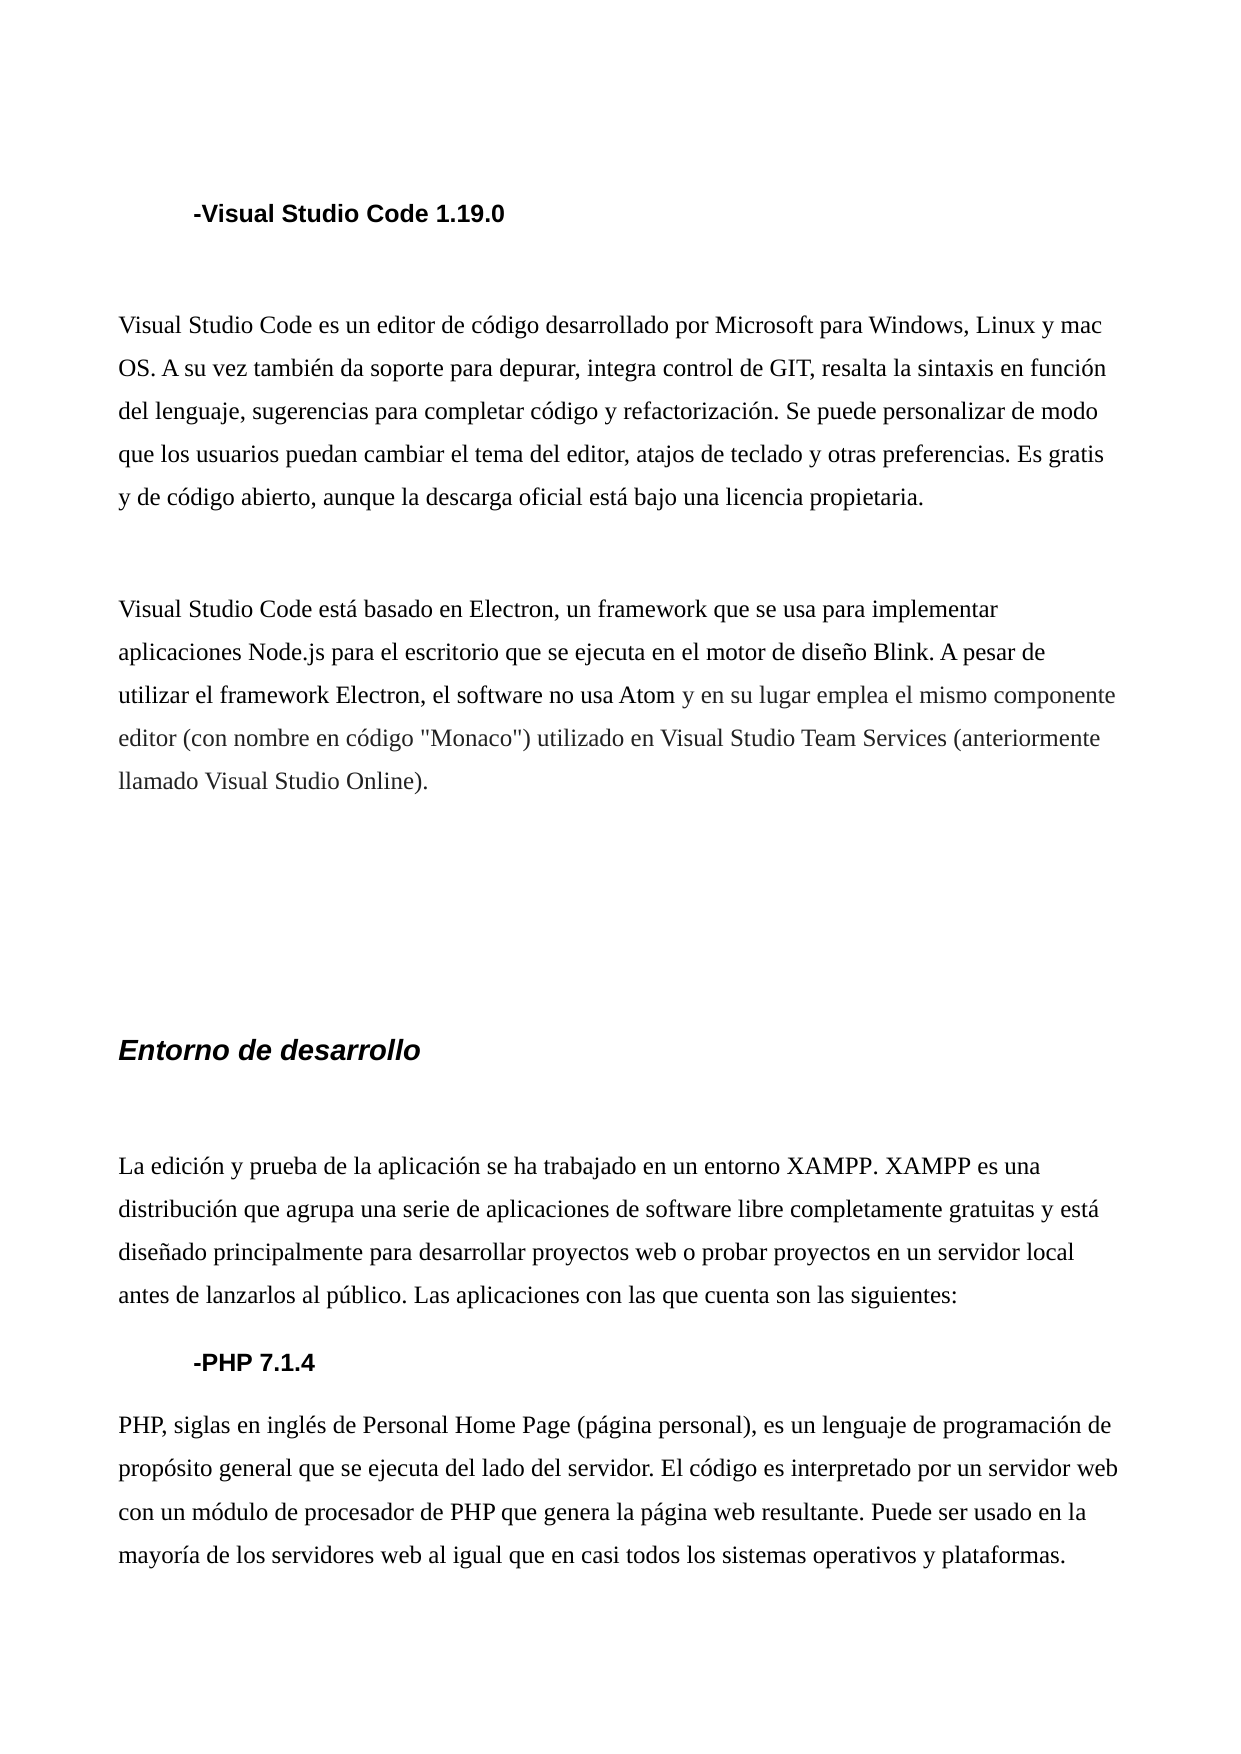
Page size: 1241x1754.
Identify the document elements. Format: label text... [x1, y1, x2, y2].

subtitle -Visual Studio Code 1.19.0 [118, 199, 1122, 227]
text Visual Studio Code es un editor de código desarrollado por Microsoft para Windows, Linux y mac OS. A su vez también da soporte para depurar, integra control de GIT, resalta la sintaxis en función del lenguaje, sugerencias para completar código y refactorización. Se puede personalizar de modo que los usuarios puedan cambiar el tema del editor, atajos de teclado y otras preferencias. Es gratis y de código abierto, aunque la descarga oficial está bajo una licencia propietaria. [118, 310, 1122, 511]
text PHP, siglas en inglés de Personal Home Page (página personal), es un lenguaje de programación de propósito general que se ejecuta del lado del servidor. El código es interpretado por un servidor web con un módulo de procesador de PHP que genera la página web resultante. Puede ser usado en la mayoría de los servidores web al igual que en casi todos los sistemas operativos y plataformas. [118, 1410, 1122, 1568]
subtitle -PHP 7.1.4 [118, 1348, 1122, 1377]
text La edición y prueba de la aplicación se ha trabajado en un entorno XAMPP. XAMPP es una distribución que agrupa una serie de aplicaciones de software libre completamente gratuitas y está diseñado principalmente para desarrollar proyectos web o probar proyectos en un servidor local antes de lanzarlos al público. Las aplicaciones con las que cuenta son las siguientes: [118, 1151, 1122, 1309]
text Visual Studio Code está basado en Electron, un framework que se usa para implementar aplicaciones Node.js para el escritorio que se ejecuta en el motor de diseño Blink. A pesar de utilizar el framework Electron, el software no usa Atom y en su lugar emplea el mismo componente editor (con nombre en código "Monaco") utilizado en Visual Studio Team Services (anteriormente llamado Visual Studio Online). [118, 594, 1122, 795]
subtitle Entorno de desarrollo [118, 1032, 1122, 1066]
